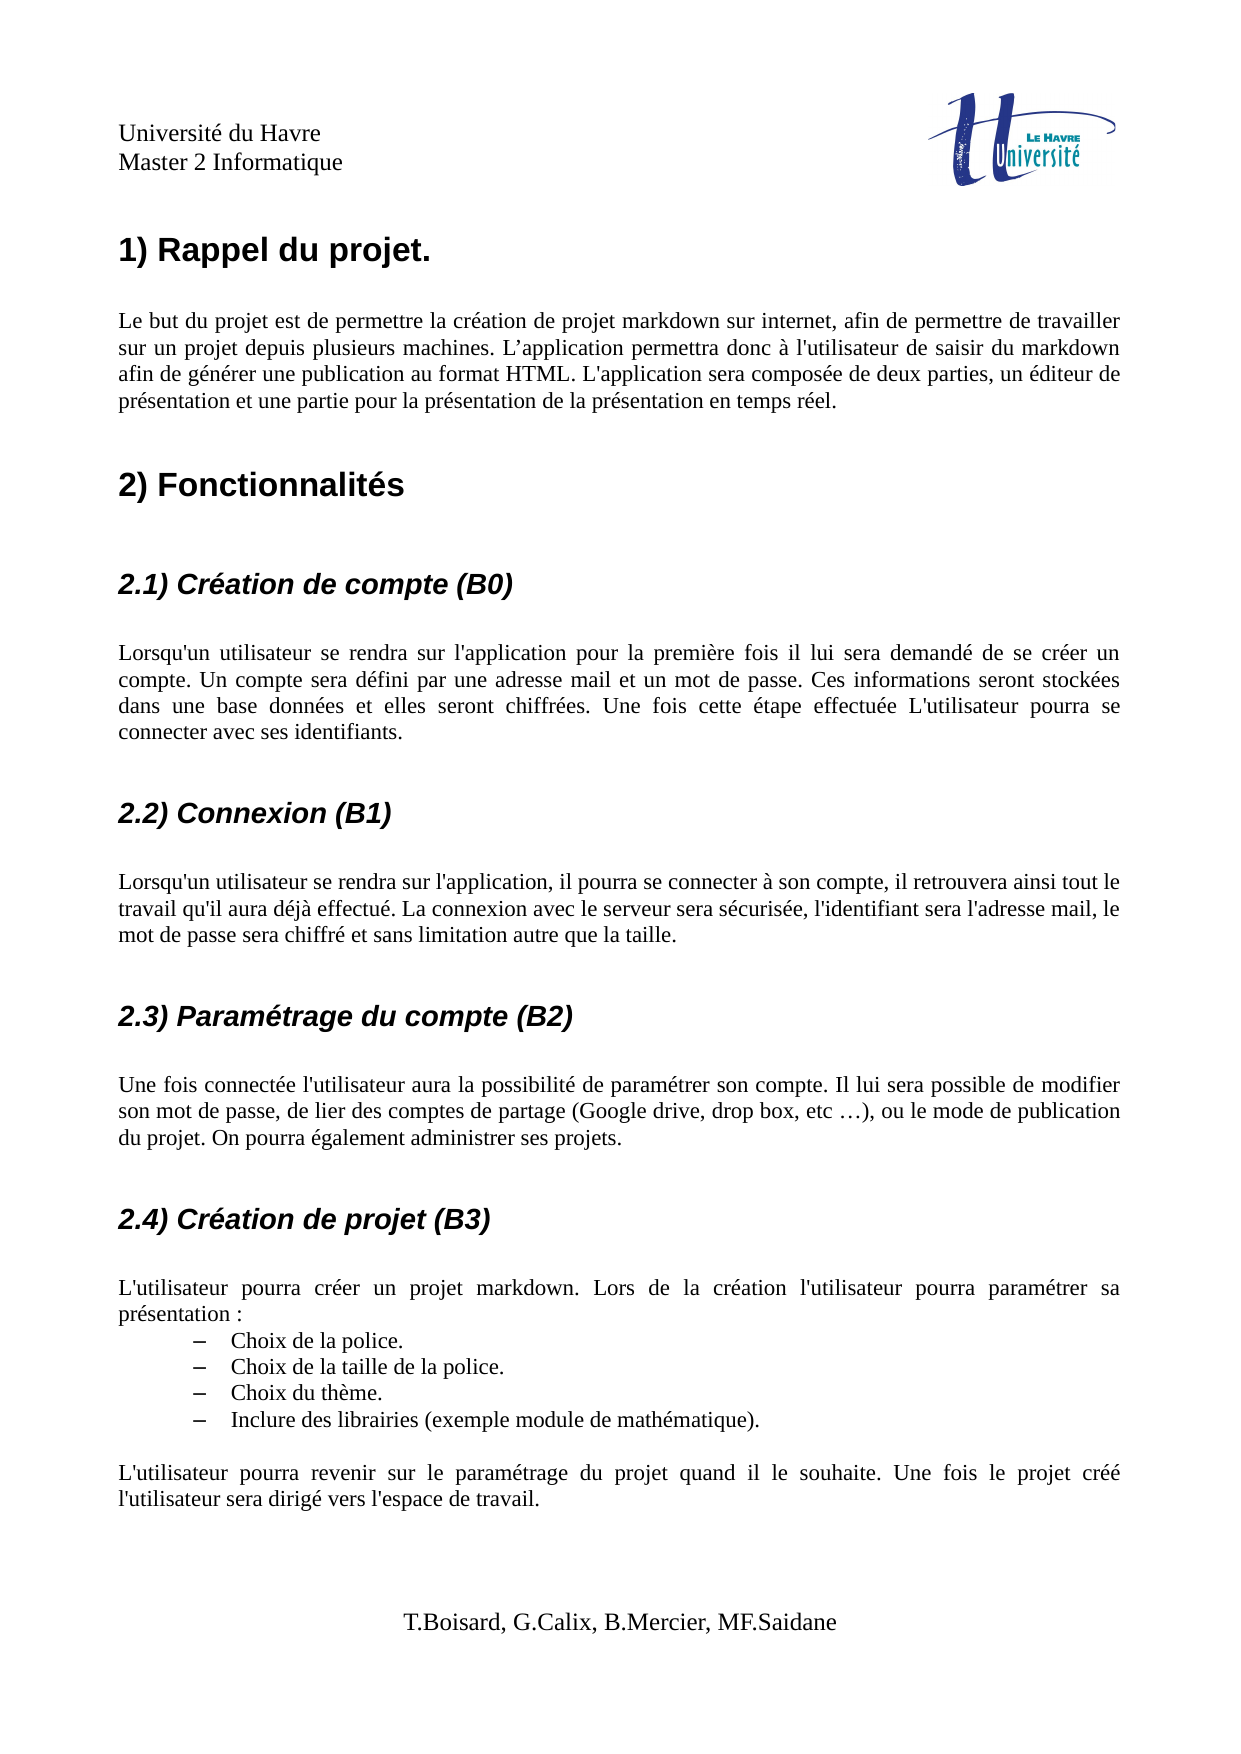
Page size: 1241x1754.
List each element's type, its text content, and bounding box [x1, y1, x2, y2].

picture [928, 93, 1116, 186]
subtitle 2) Fonctionnalités [118, 464, 1122, 503]
list Choix de la taille de la police. [193, 1353, 1122, 1379]
subtitle 2.4) Création de projet (B3) [118, 1202, 1122, 1235]
subtitle 2.3) Paramétrage du compte (B2) [118, 999, 1122, 1032]
text Une fois connectée l'utilisateur aura la possibilité de paramétrer son compte. Il lui sera possible de modifier son mot de passe, de lier des comptes de partage (Google drive, drop box, etc …), ou le mode de publication du projet. On pourra également administrer ses projets. [118, 1071, 1122, 1150]
text Le but du projet est de permettre la création de projet markdown sur internet, afin de permettre de travailler sur un projet depuis plusieurs machines. L’application permettra donc à l'utilisateur de saisir du markdown afin de générer une publication au format HTML. L'application sera composée de deux parties, un éditeur de présentation et une partie pour la présentation de la présentation en temps réel. [118, 308, 1122, 413]
subtitle 1) Rappel du projet. [118, 230, 1122, 269]
list Choix de la police. [193, 1327, 1122, 1353]
list Inclure des librairies (exemple module de mathématique). [193, 1406, 1122, 1432]
text Lorsqu'un utilisateur se rendra sur l'application pour la première fois il lui sera demandé de se créer un compte. Un compte sera défini par une adresse mail et un mot de passe. Ces informations seront stockées dans une base données et elles seront chiffrées. Une fois cette étape effectuée L'utilisateur pourra se connecter avec ses identifiants. [118, 639, 1122, 745]
subtitle 2.1) Création de compte (B0) [118, 567, 1122, 600]
text L'utilisateur pourra créer un projet markdown. Lors de la création l'utilisateur pourra paramétrer sa présentation : [118, 1274, 1122, 1327]
text Lorsqu'un utilisateur se rendra sur l'application, il pourra se connecter à son compte, il retrouvera ainsi tout le travail qu'il aura déjà effectué. La connexion avec le serveur sera sécurisée, l'identifiant sera l'adresse mail, le mot de passe sera chiffré et sans limitation autre que la taille. [118, 868, 1122, 947]
list Choix du thème. [193, 1379, 1122, 1406]
text L'utilisateur pourra revenir sur le paramétrage du projet quand il le souhaite. Une fois le projet créé l'utilisateur sera dirigé vers l'espace de travail. [118, 1458, 1122, 1511]
subtitle 2.2) Connexion (B1) [118, 796, 1122, 829]
